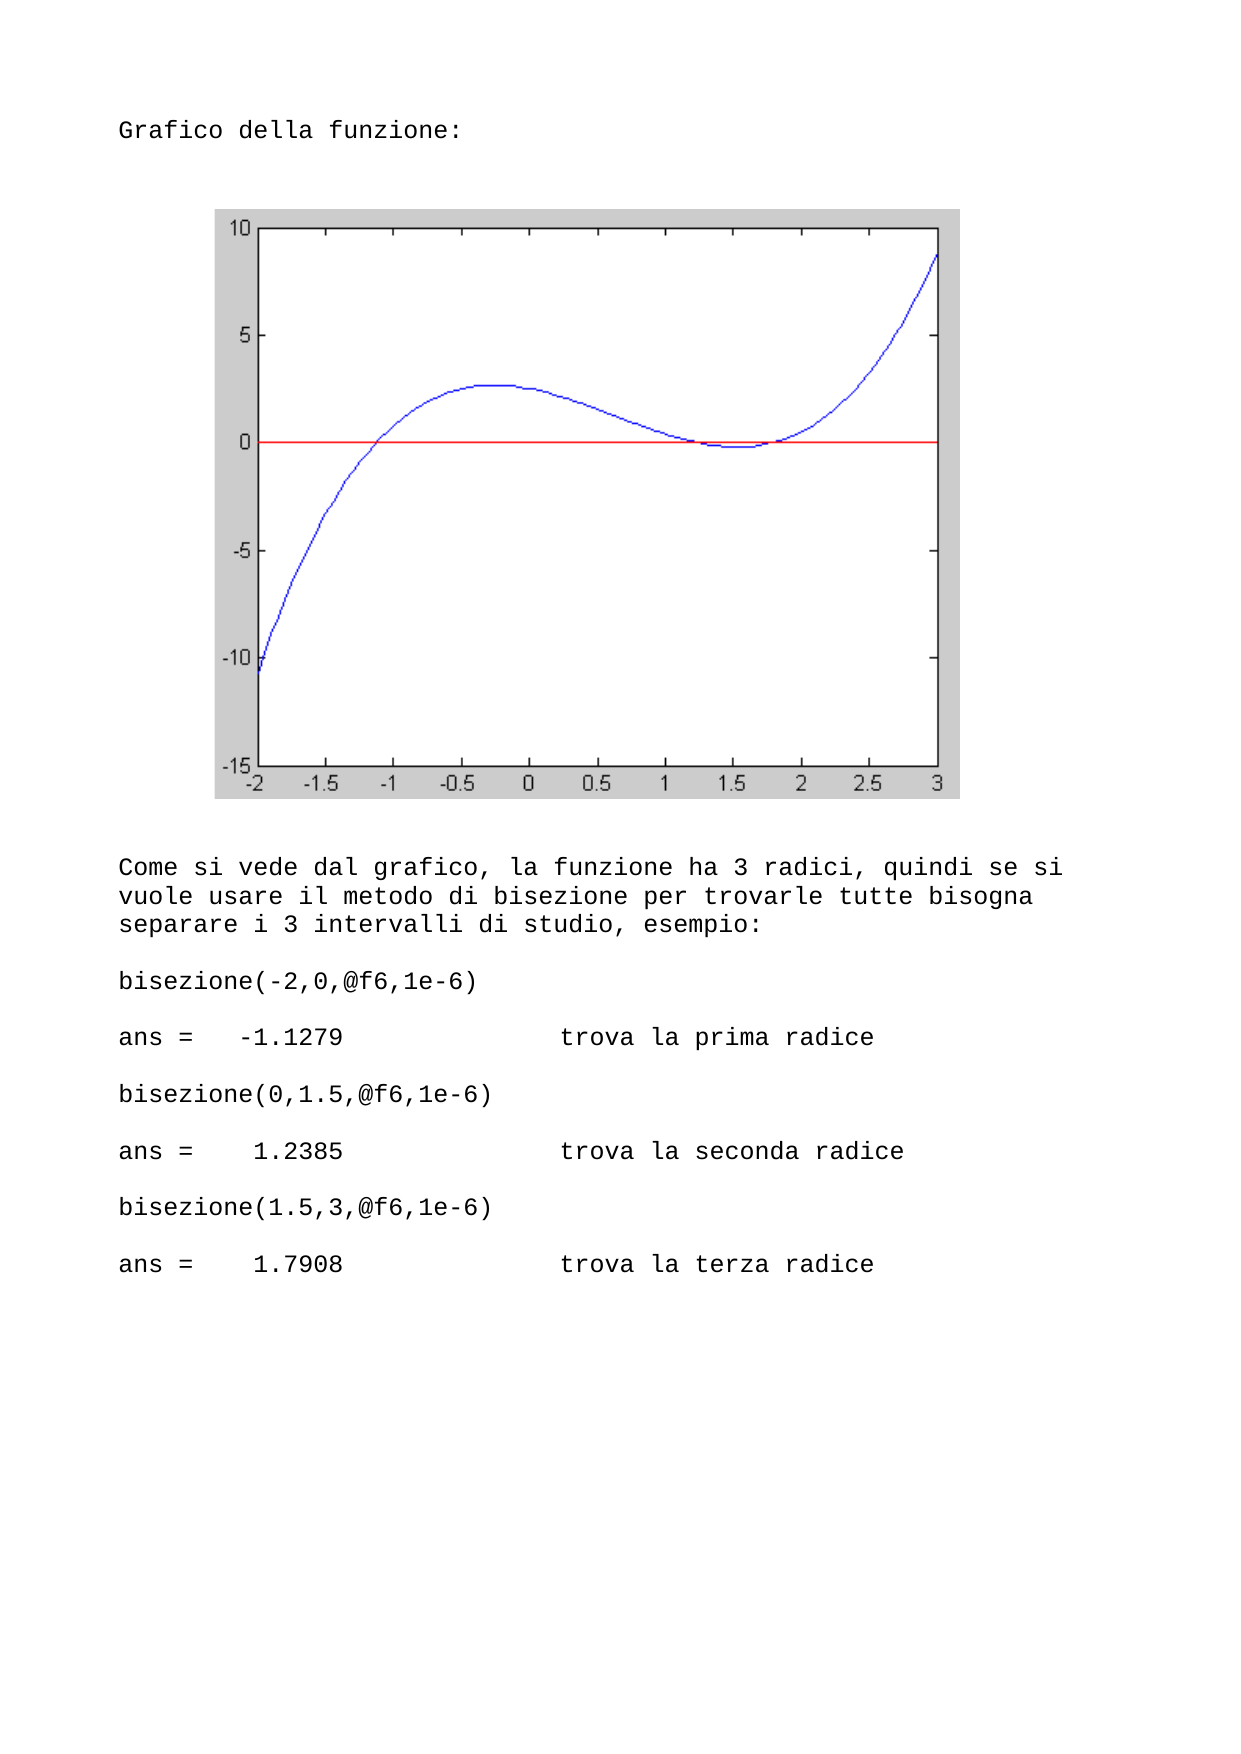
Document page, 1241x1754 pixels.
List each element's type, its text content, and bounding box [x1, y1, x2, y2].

text ans = 1.7908 trova la terza radice [118, 1252, 1122, 1280]
text Come si vede dal grafico, la funzione ha 3 radici, quindi se si vuole usare il metodo di bisezione per trovarle tutte bisogna separare i 3 intervalli di studio, esempio: [118, 855, 1122, 940]
text ans = 1.2385 trova la seconda radice [118, 1138, 1122, 1167]
text ans = -1.1279 trova la prima radice [118, 1025, 1122, 1053]
text bisezione(1.5,3,@f6,1e-6) [118, 1195, 1122, 1223]
text bisezione(0,1.5,@f6,1e-6) [118, 1082, 1122, 1110]
text bisezione(-2,0,@f6,1e-6) [118, 968, 1122, 997]
text Grafico della funzione: [118, 118, 1122, 146]
